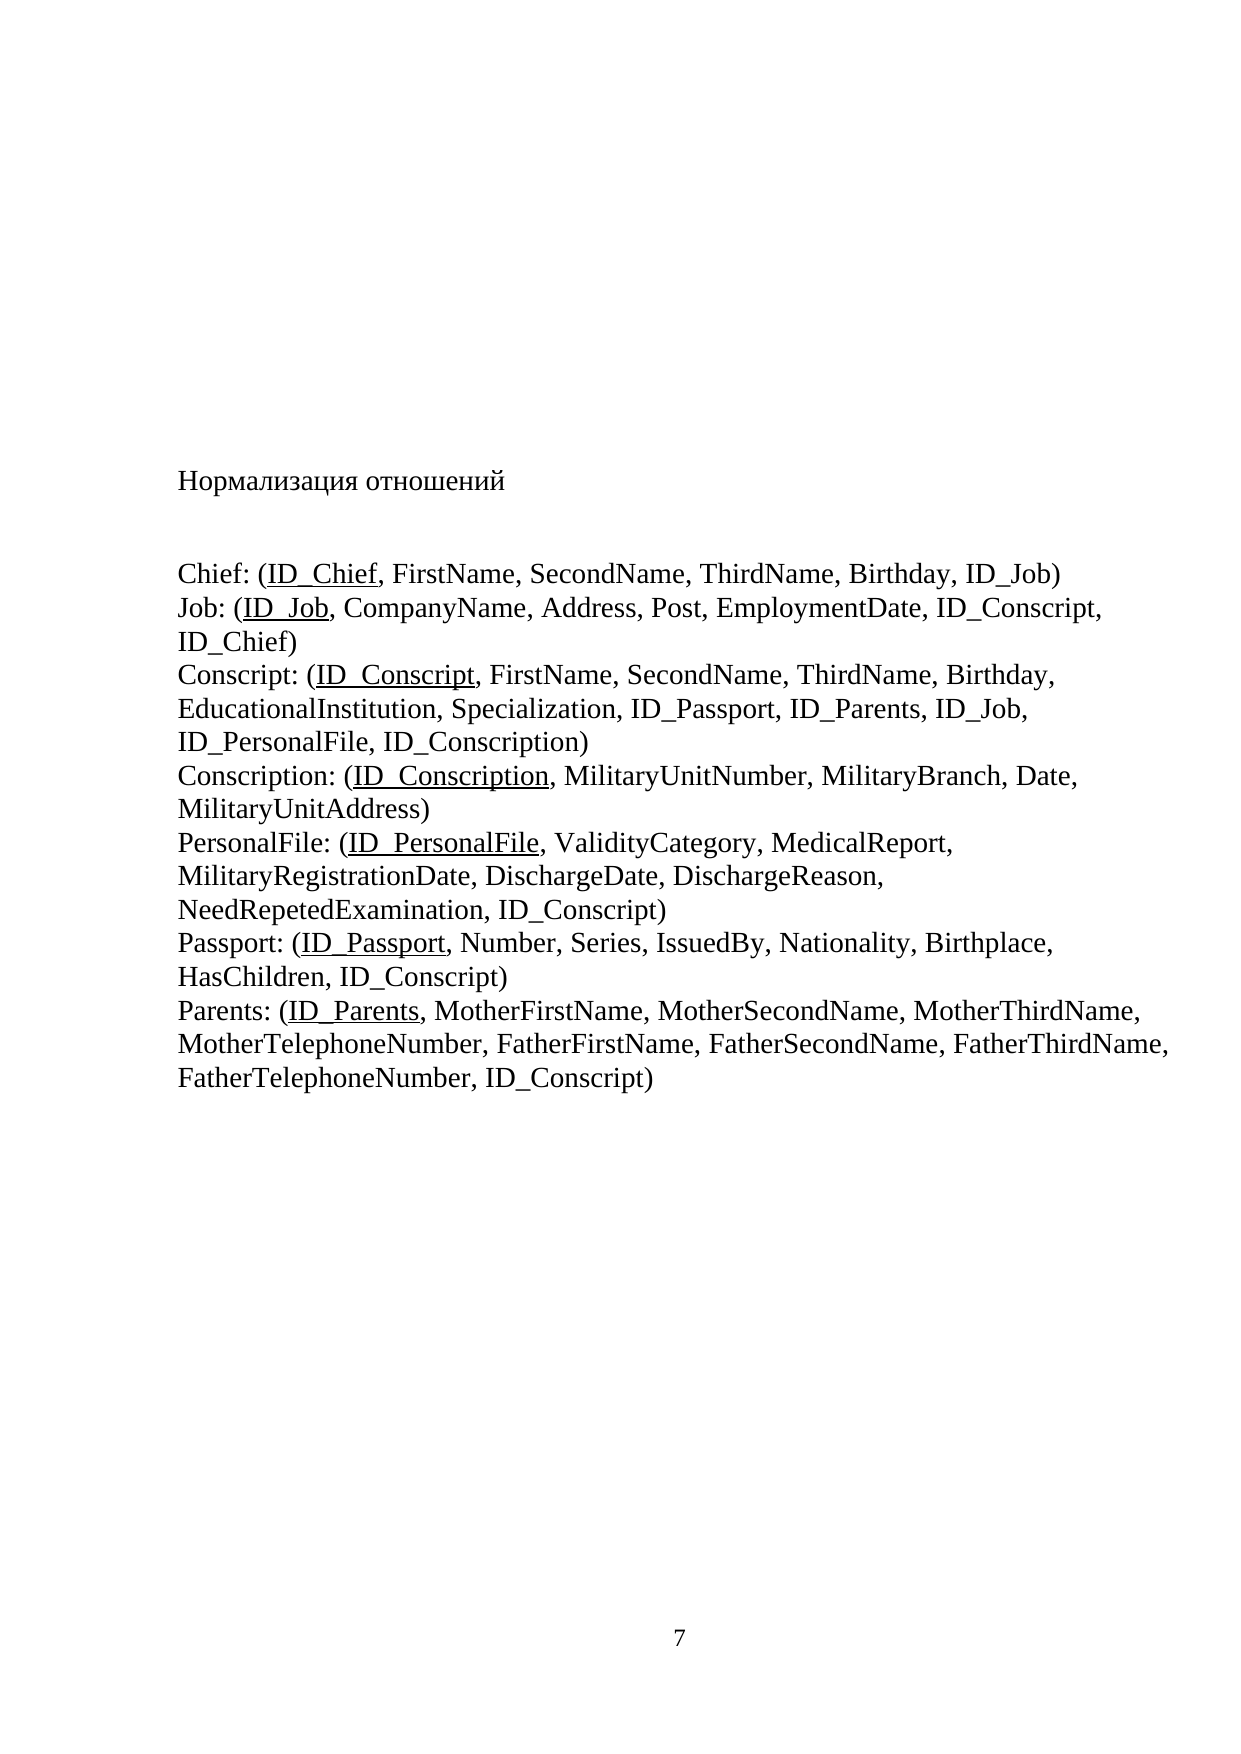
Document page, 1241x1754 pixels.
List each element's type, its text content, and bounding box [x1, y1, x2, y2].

text PersonalFile: (ID_PersonalFile, ValidityCategory, MedicalReport, MilitaryRegistrationDate, DischargeDate, DischargeReason, NeedRepetedExamination, ID_Conscript) [177, 825, 1181, 926]
text Нормализация отношений [177, 463, 1181, 497]
text Chief: (ID_Chief, FirstName, SecondName, ThirdName, Birthday, ID_Job) [177, 557, 1181, 590]
text Conscript: (ID_Conscript, FirstName, SecondName, ThirdName, Birthday, EducationalInstitution, Specialization, ID_Passport, ID_Parents, ID_Job, ID_PersonalFile, ID_Conscription) [177, 657, 1181, 758]
text Passport: (ID_Passport, Number, Series, IssuedBy, Nationality, Birthplace, HasChildren, ID_Conscript) [177, 926, 1181, 993]
text Parents: (ID_Parents, MotherFirstName, MotherSecondName, MotherThirdName, MotherTelephoneNumber, FatherFirstName, FatherSecondName, FatherThirdName, FatherTelephoneNumber, ID_Conscript) [177, 993, 1181, 1093]
text Conscription: (ID_Conscription, MilitaryUnitNumber, MilitaryBranch, Date, MilitaryUnitAddress) [177, 758, 1181, 825]
text Job: (ID_Job, CompanyName, Address, Post, EmploymentDate, ID_Conscript, ID_Chief) [177, 590, 1181, 657]
